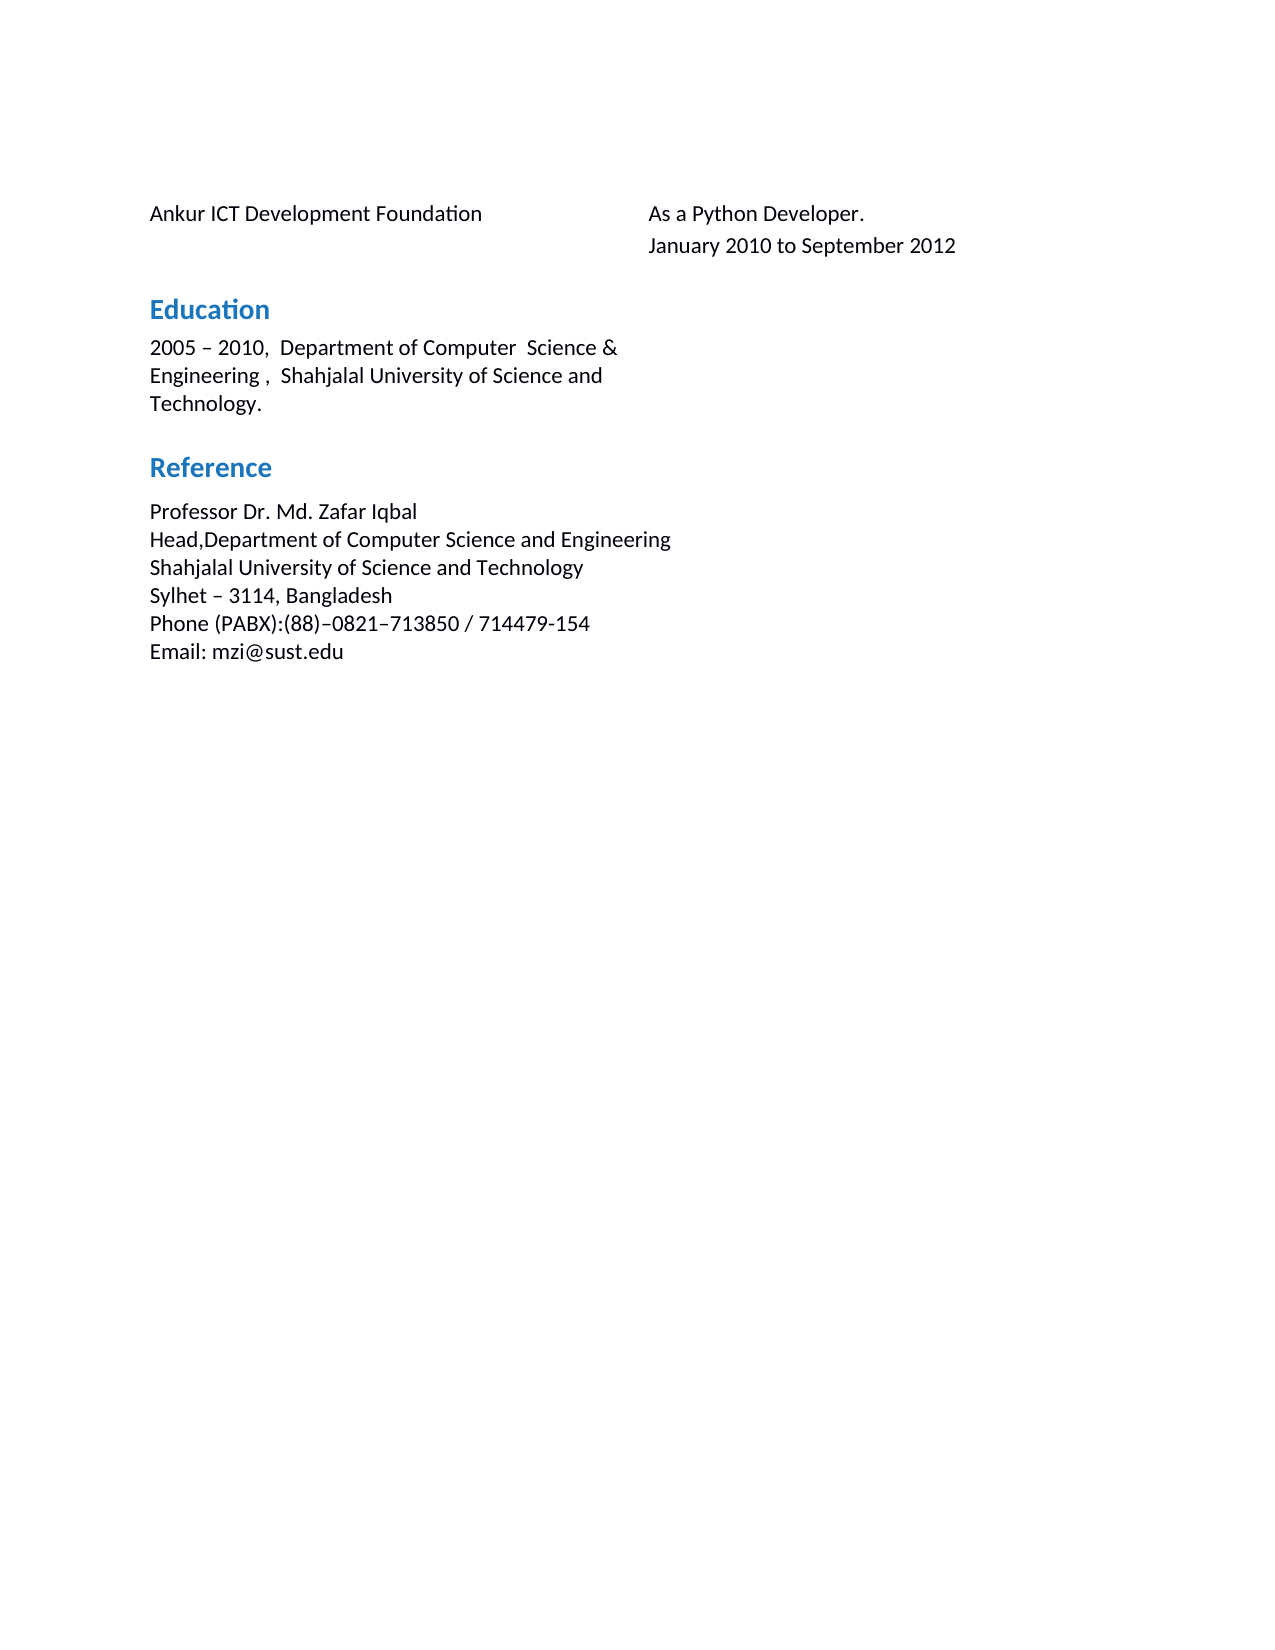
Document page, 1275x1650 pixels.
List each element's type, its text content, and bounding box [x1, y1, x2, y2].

table_header Reference [138, 449, 1136, 497]
table_cell [138, 150, 637, 199]
table_cell [637, 150, 1136, 199]
table_cell 2005 – 2010, Department of Computer Science & Engineering , Shahjalal University of Science and Technology. [138, 333, 637, 417]
table_cell As a Python Developer. January 2010 to September 2012 [637, 199, 1136, 259]
table_header [638, 291, 1137, 333]
table_cell Professor Dr. Md. Zafar Iqbal Head,Department of Computer Science and Engineering Shahjalal University of Science and Technology Sylhet – 3114, Bangladesh Phone (PABX):(88)–0821–713850 / 714479-154 Email: mzi@sust.edu [138, 497, 1136, 665]
table_header Education [138, 291, 637, 333]
table_cell [638, 333, 1137, 417]
table_cell Ankur ICT Development Foundation [138, 199, 637, 259]
